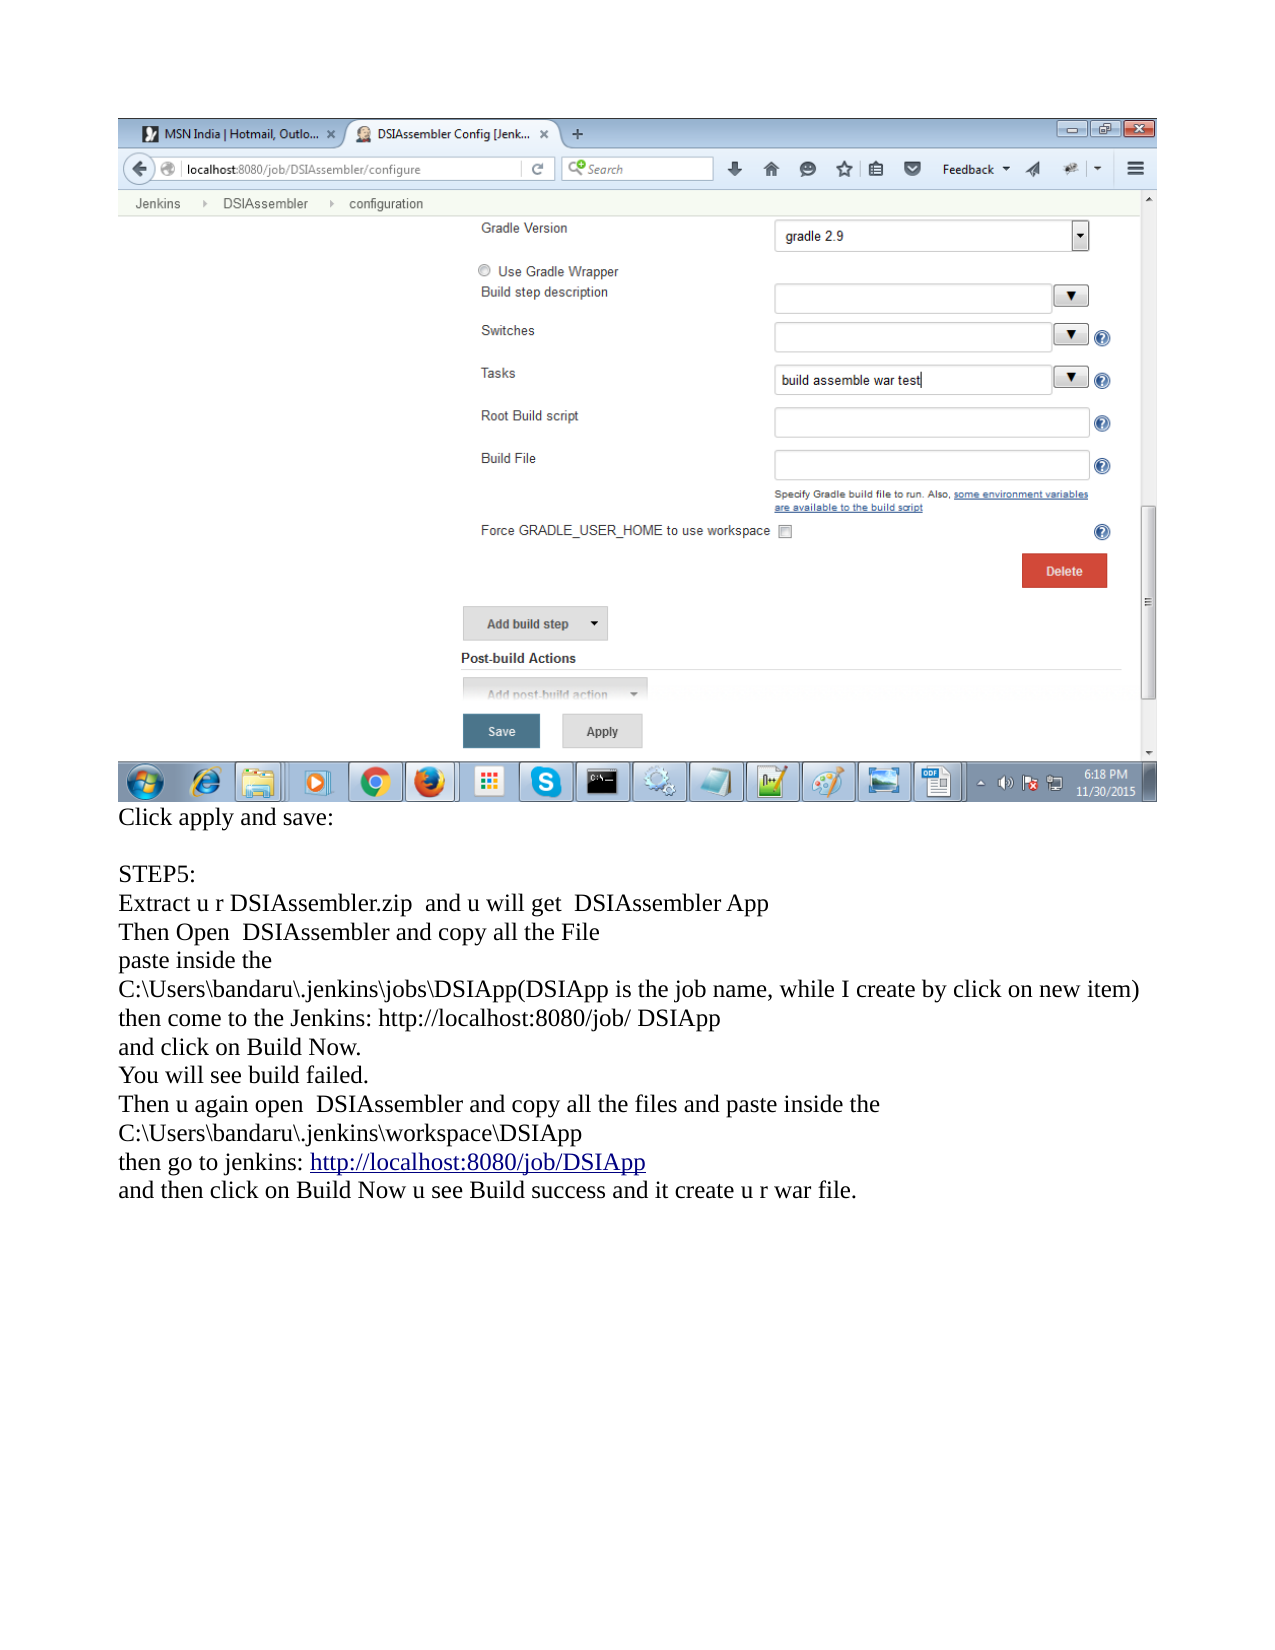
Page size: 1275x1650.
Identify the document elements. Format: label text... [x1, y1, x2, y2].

text Extract u r DSIAssembler.zip and u will get DSIAssembler App [118, 888, 1157, 917]
text STEP5: [118, 859, 1157, 888]
text Then u again open DSIAssembler and copy all the files and paste inside the [118, 1089, 1157, 1118]
text then go to jenkins: http://localhost:8080/job/DSIApp [118, 1147, 1157, 1176]
text C:\Users\bandaru\.jenkins\workspace\DSIApp [118, 1118, 1157, 1147]
text Click apply and save: [118, 802, 1157, 831]
picture [118, 118, 1157, 802]
text paste inside the [118, 946, 1157, 974]
text and click on Build Now. [118, 1032, 1157, 1061]
text and then click on Build Now u see Build success and it create u r war file. [118, 1176, 1157, 1204]
text C:\Users\bandaru\.jenkins\jobs\DSIApp(DSIApp is the job name, while I create by click on new item) [118, 974, 1157, 1003]
text then come to the Jenkins: http://localhost:8080/job/ DSIApp [118, 1003, 1157, 1032]
text You will see build failed. [118, 1061, 1157, 1089]
text Then Open DSIAssembler and copy all the File [118, 917, 1157, 946]
